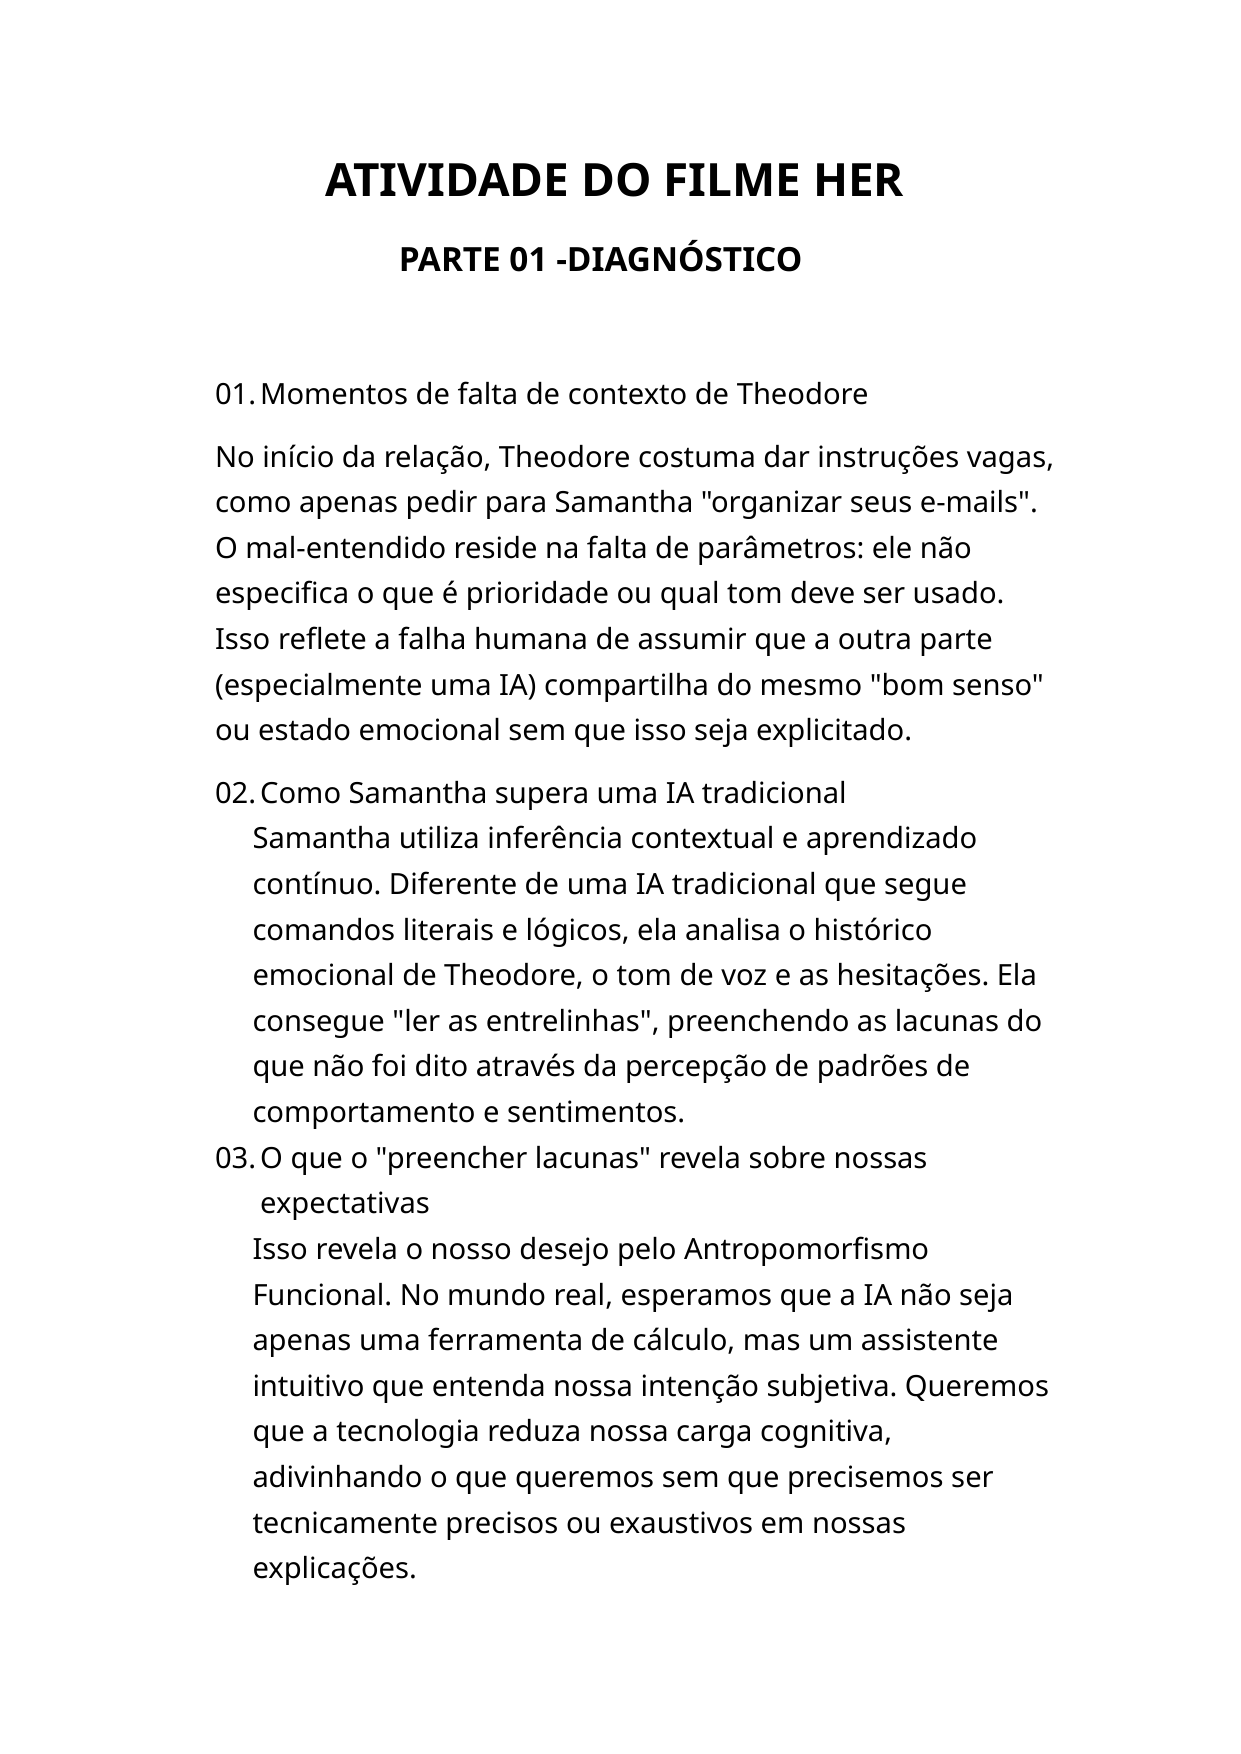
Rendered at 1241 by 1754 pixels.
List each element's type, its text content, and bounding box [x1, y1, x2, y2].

list Samantha utiliza inferência contextual e aprendizado contínuo. Diferente de uma IA tradicional que segue comandos literais e lógicos, ela analisa o histórico emocional de Theodore, o tom de voz e as hesitações. Ela consegue "ler as entrelinhas", preenchendo as lacunas do que não foi dito através da percepção de padrões de comportamento e sentimentos. [252, 818, 1063, 1131]
list Como Samantha supera uma IA tradicional [215, 772, 1063, 812]
list O que o "preencher lacunas" revela sobre nossas expectativas [215, 1137, 1063, 1222]
list Isso revela o nosso desejo pelo Antropomorfismo Funcional. No mundo real, esperamos que a IA não seja apenas uma ferramenta de cálculo, mas um assistente intuitivo que entenda nossa intenção subjetiva. Queremos que a tecnologia reduza nossa carga cognitiva, adivinhando o que queremos sem que precisemos ser tecnicamente precisos ou exaustivos em nossas explicações. [252, 1228, 1063, 1587]
text ATIVIDADE DO FILME HER [325, 148, 1063, 210]
list Momentos de falta de contexto de Theodore [215, 374, 1063, 413]
text No início da relação, Theodore costuma dar instruções vagas, como apenas pedir para Samantha "organizar seus e-mails". O mal-entendido reside na falta de parâmetros: ele não especifica o que é prioridade ou qual tom deve ser usado. Isso reflete a falha humana de assumir que a outra parte (especialmente uma IA) compartilha do mesmo "bom senso" ou estado emocional sem que isso seja explicitado. [215, 436, 1063, 749]
text PARTE 01 -DIAGNÓSTICO [398, 236, 1063, 281]
